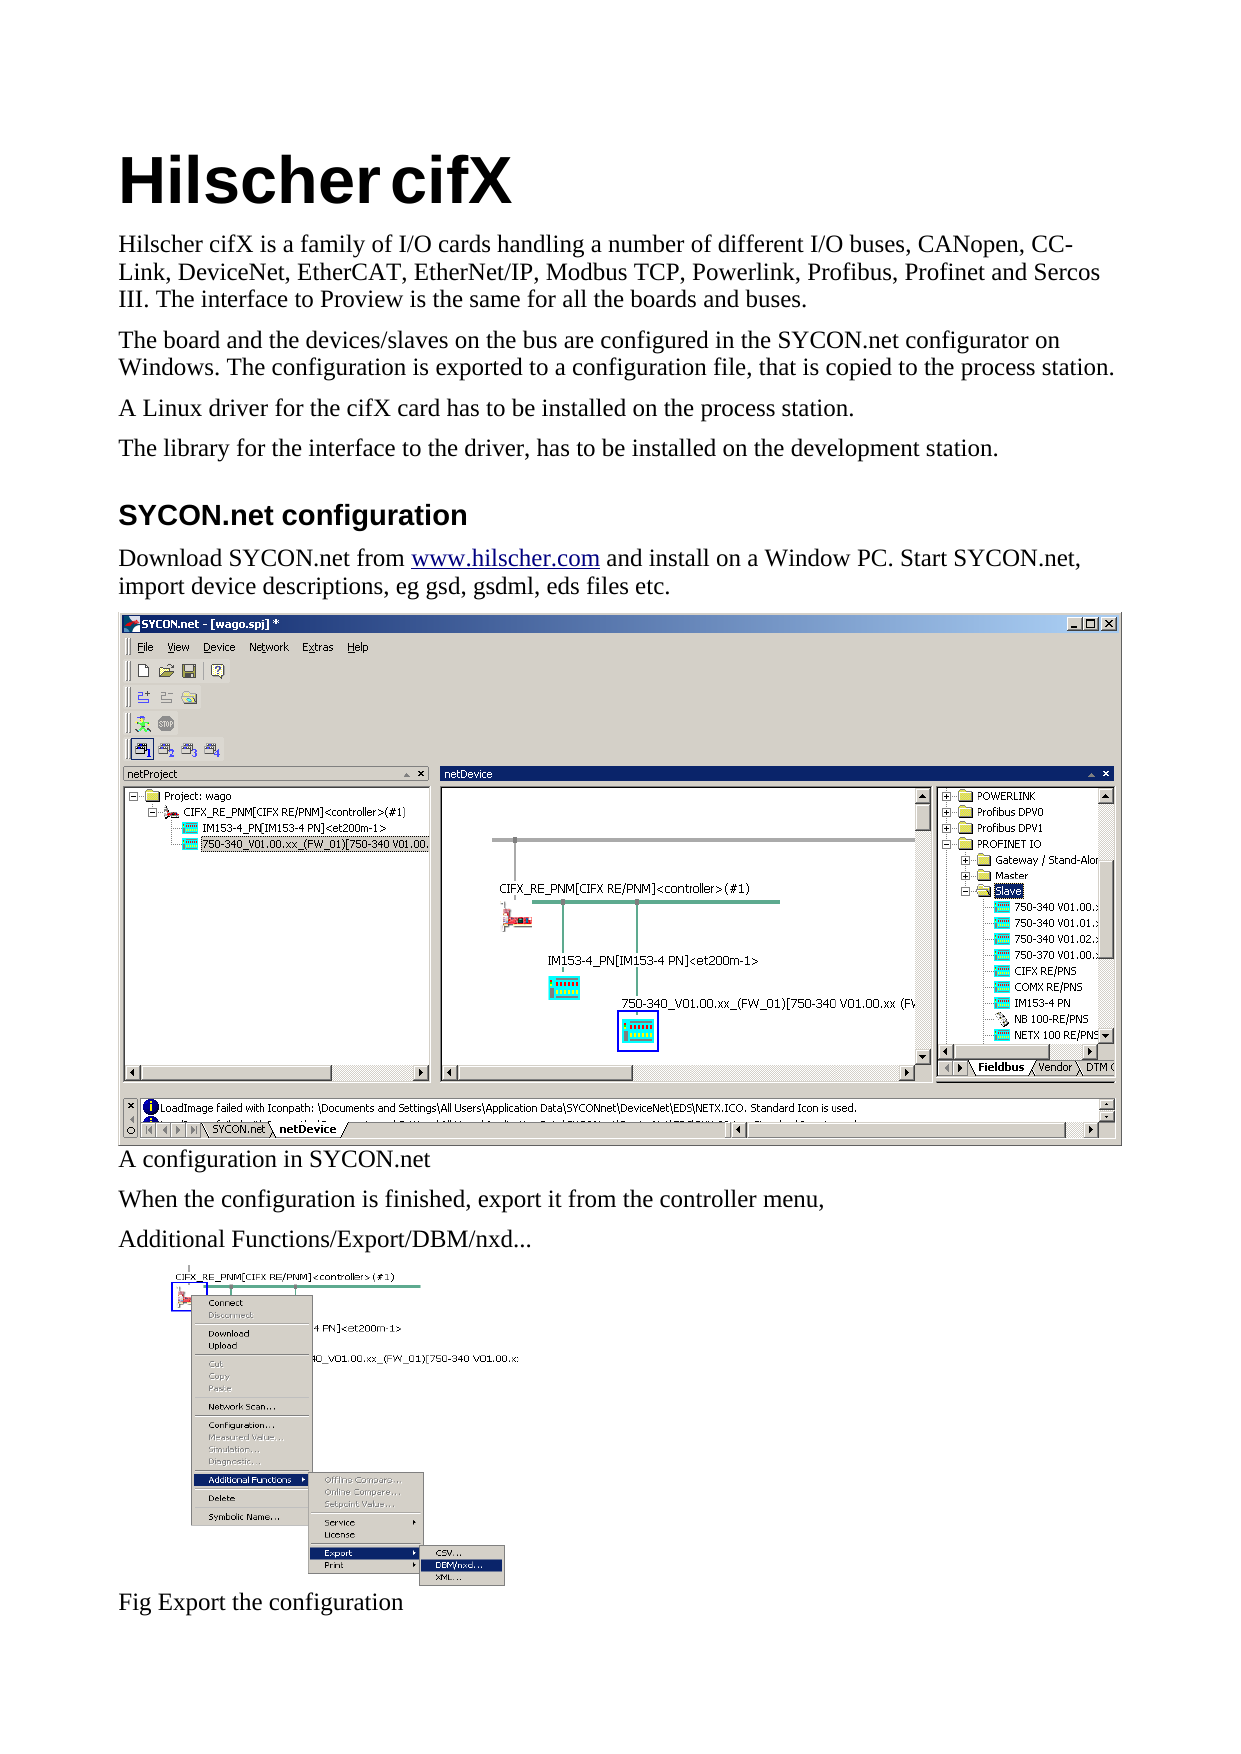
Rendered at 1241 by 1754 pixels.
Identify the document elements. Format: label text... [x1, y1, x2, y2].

text Fig Export the configuration [118, 1266, 1122, 1616]
text Additional Functions/Export/DBM/nxd... [118, 1226, 1122, 1253]
picture [152, 1265, 519, 1589]
picture [118, 612, 1122, 1146]
text When the configuration is finished, export it from the controller menu, [118, 1185, 1122, 1213]
text The board and the devices/slaves on the bus are configured in the SYCON.net configurator on Windows. The configuration is exported to a configuration file, that is copied to the process station. [118, 326, 1122, 381]
subtitle Hilscher cifX [118, 143, 1122, 218]
text The library for the interface to the driver, has to be installed on the development station. [118, 434, 1122, 462]
text A Linux driver for the cifX card has to be installed on the process station. [118, 394, 1122, 421]
text Hilscher cifX is a family of I/O cards handling a number of different I/O buses, CANopen, CC-Link, DeviceNet, EtherCAT, EtherNet/IP, Modbus TCP, Powerlink, Profibus, Profinet and Sercos III. The interface to Proview is the same for all the boards and buses. [118, 230, 1122, 313]
text A configuration in SYCON.net [118, 1146, 1122, 1173]
text Download SYCON.net from www.hilscher.com and install on a Window PC. Start SYCON.net, import device descriptions, eg gsd, gsdml, eds files etc. [118, 544, 1122, 599]
subtitle SYCON.net configuration [118, 499, 1122, 532]
